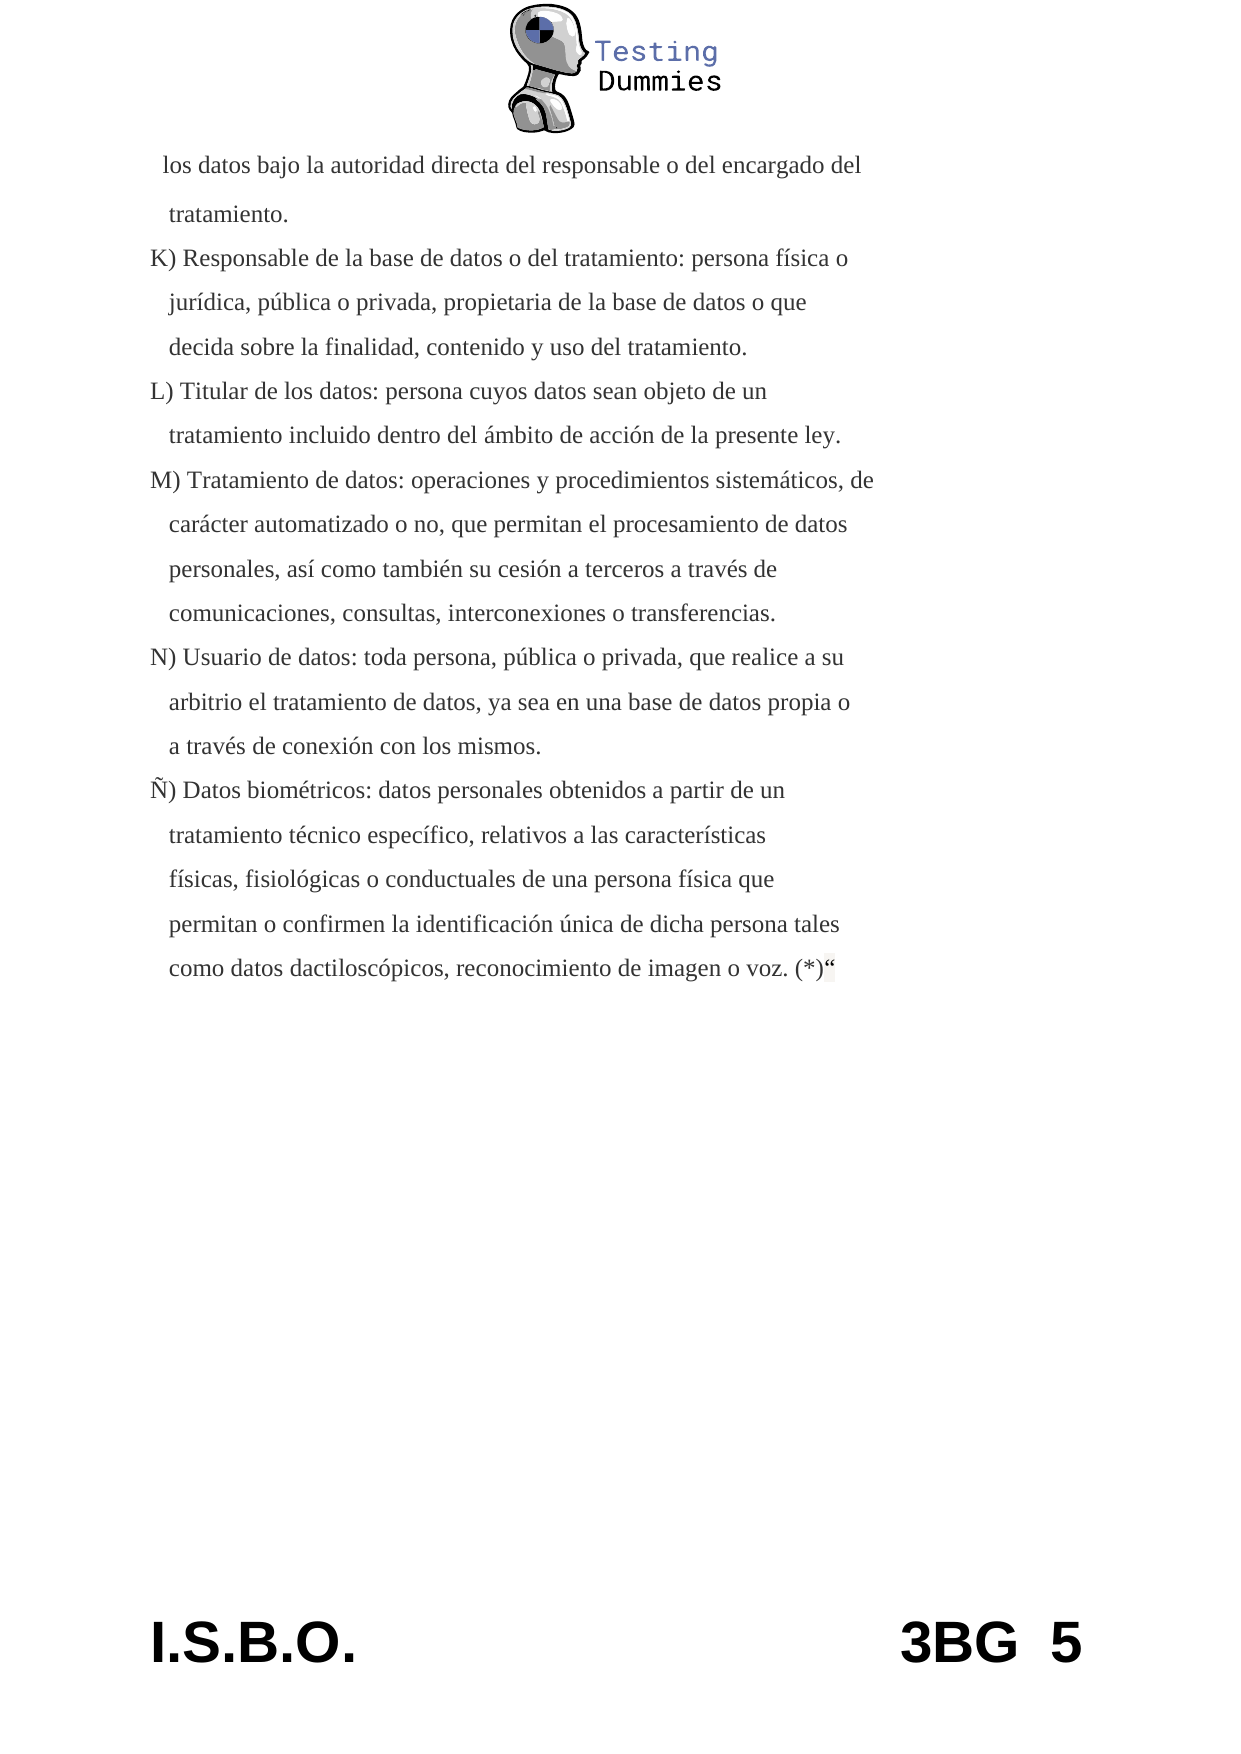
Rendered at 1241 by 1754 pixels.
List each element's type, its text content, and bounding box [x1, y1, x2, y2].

text carácter automatizado o no, que permitan el procesamiento de datos [150, 509, 1090, 538]
text a través de conexión con los mismos. [150, 731, 1090, 760]
text N) Usuario de datos: toda persona, pública o privada, que realice a su [150, 642, 1090, 671]
text L) Titular de los datos: persona cuyos datos sean objeto de un [150, 376, 1090, 405]
text K) Responsable de la base de datos o del tratamiento: persona física o [150, 243, 1090, 272]
text Ñ) Datos biométricos: datos personales obtenidos a partir de un [150, 776, 1090, 804]
text tratamiento. [150, 199, 1090, 227]
text personales, así como también su cesión a terceros a través de [150, 554, 1090, 582]
text los datos bajo la autoridad directa del responsable o del encargado del [150, 150, 1090, 179]
text permitan o confirmen la identificación única de dicha persona tales [150, 909, 1090, 937]
text físicas, fisiológicas o conductuales de una persona física que [150, 864, 1090, 893]
text jurídica, pública o privada, propietaria de la base de datos o que [150, 287, 1090, 316]
text decida sobre la finalidad, contenido y uso del tratamiento. [150, 332, 1090, 361]
text comunicaciones, consultas, interconexiones o transferencias. [150, 598, 1090, 627]
text arbitrio el tratamiento de datos, ya sea en una base de datos propia o [150, 687, 1090, 716]
text M) Tratamiento de datos: operaciones y procedimientos sistemáticos, de [150, 465, 1090, 494]
text tratamiento técnico específico, relativos a las características [150, 820, 1090, 849]
text como datos dactiloscópicos, reconocimiento de imagen o voz. (*)“ [150, 953, 1090, 982]
text tratamiento incluido dentro del ámbito de acción de la presente ley. [150, 421, 1090, 449]
